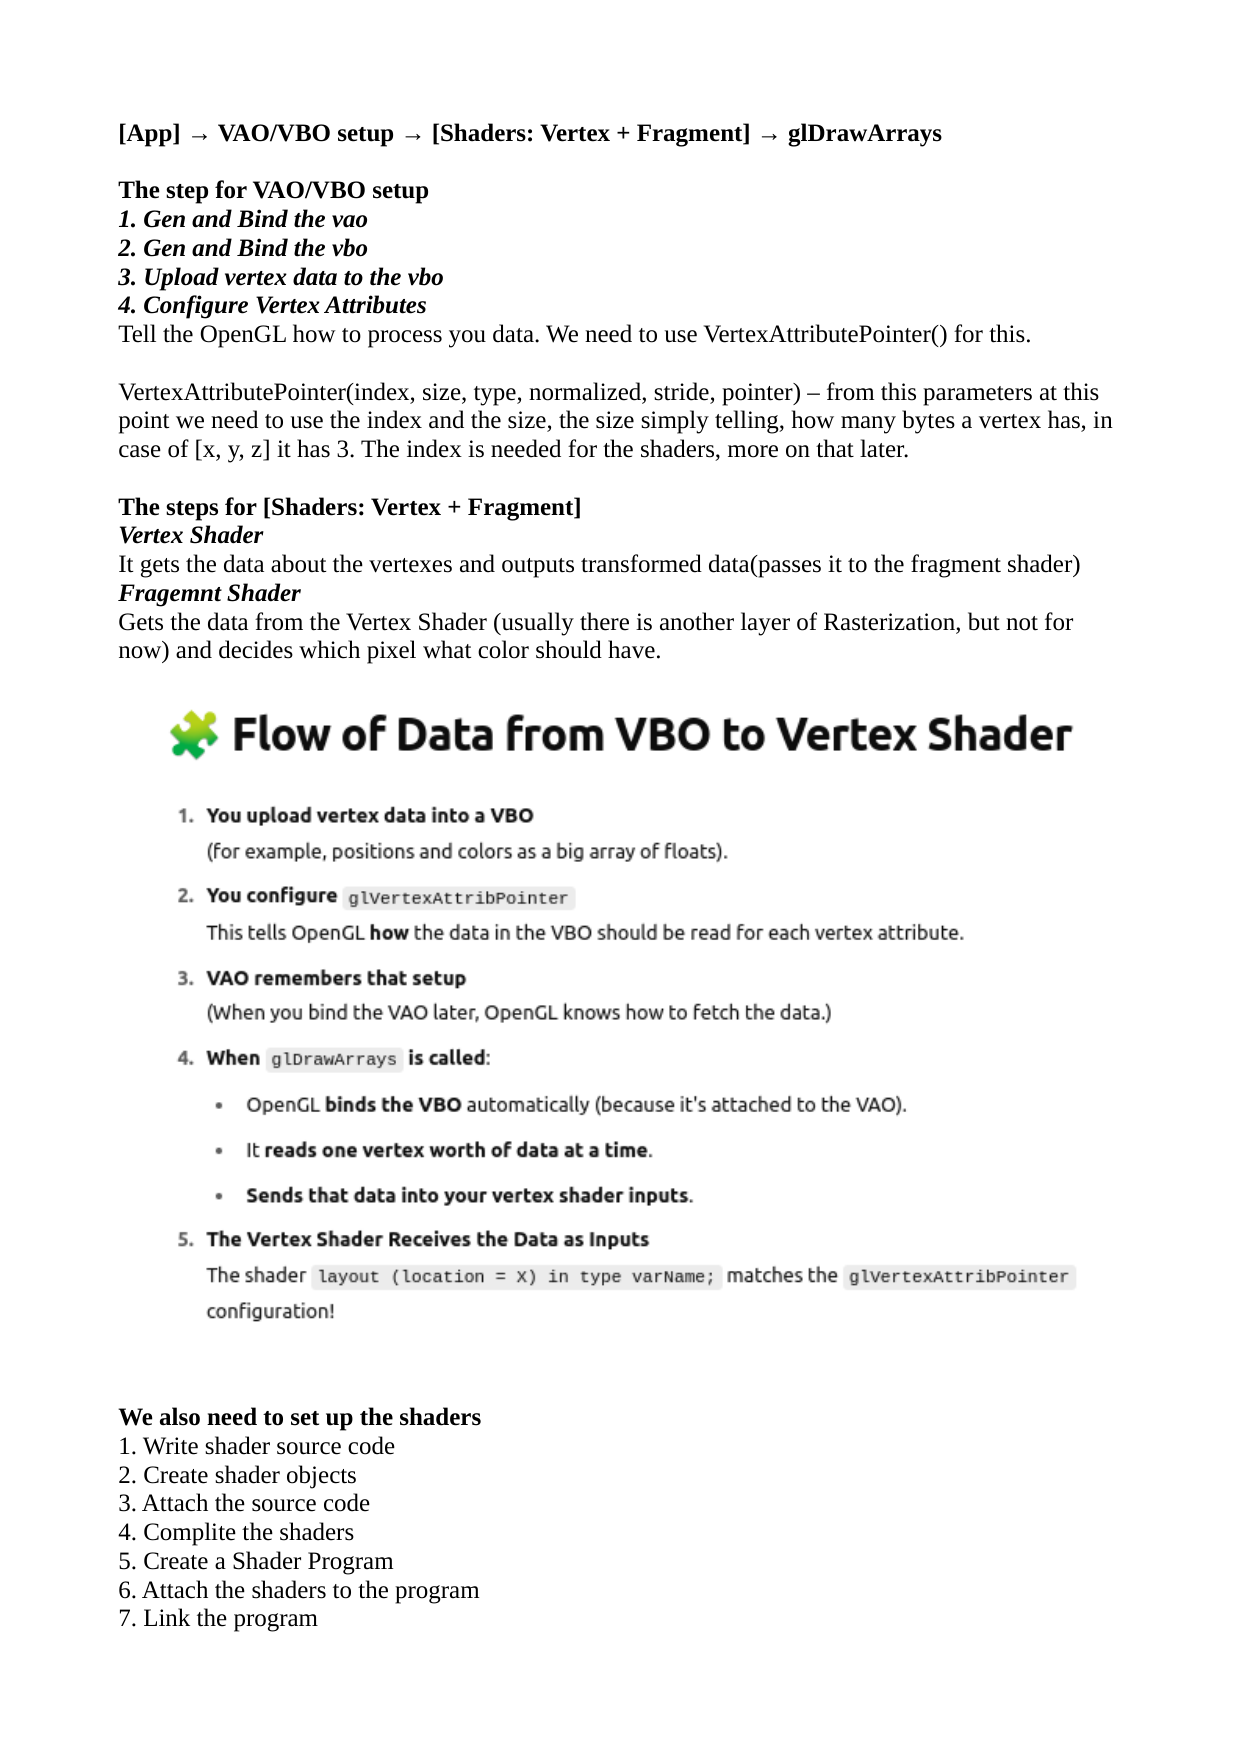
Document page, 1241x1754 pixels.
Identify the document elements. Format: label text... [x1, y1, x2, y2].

text We also need to set up the shaders [118, 1402, 1122, 1431]
picture [141, 693, 1099, 1345]
text 3. Attach the source code [118, 1488, 1122, 1517]
text It gets the data about the vertexes and outputs transformed data(passes it to the fragment shader) [118, 549, 1122, 578]
text 1. Gen and Bind the vao [118, 204, 1122, 233]
text 7. Link the program [118, 1603, 1122, 1632]
text [App] → VAO/VBO setup → [Shaders: Vertex + Fragment] → glDrawArrays [118, 118, 1122, 147]
text 2. Gen and Bind the vbo [118, 233, 1122, 262]
text 4. Configure Vertex Attributes [118, 291, 1122, 319]
text Vertex Shader [118, 521, 1122, 549]
text Fragemnt Shader [118, 578, 1122, 607]
text The steps for [Shaders: Vertex + Fragment] [118, 492, 1122, 521]
text 6. Attach the shaders to the program [118, 1575, 1122, 1603]
text 3. Upload vertex data to the vbo [118, 262, 1122, 291]
text Gets the data from the Vertex Shader (usually there is another layer of Rasterization, but not for now) and decides which pixel what color should have. [118, 607, 1122, 664]
text 4. Complite the shaders [118, 1517, 1122, 1546]
text Tell the OpenGL how to process you data. We need to use VertexAttributePointer() for this. [118, 319, 1122, 348]
text 5. Create a Shader Program [118, 1546, 1122, 1575]
text VertexAttributePointer(index, size, type, normalized, stride, pointer) – from this parameters at this point we need to use the index and the size, the size simply telling, how many bytes a vertex has, in case of [x, y, z] it has 3. The index is needed for the shaders, more on that later. [118, 377, 1122, 463]
text 1. Write shader source code [118, 1431, 1122, 1460]
text The step for VAO/VBO setup [118, 176, 1122, 204]
text 2. Create shader objects [118, 1460, 1122, 1488]
